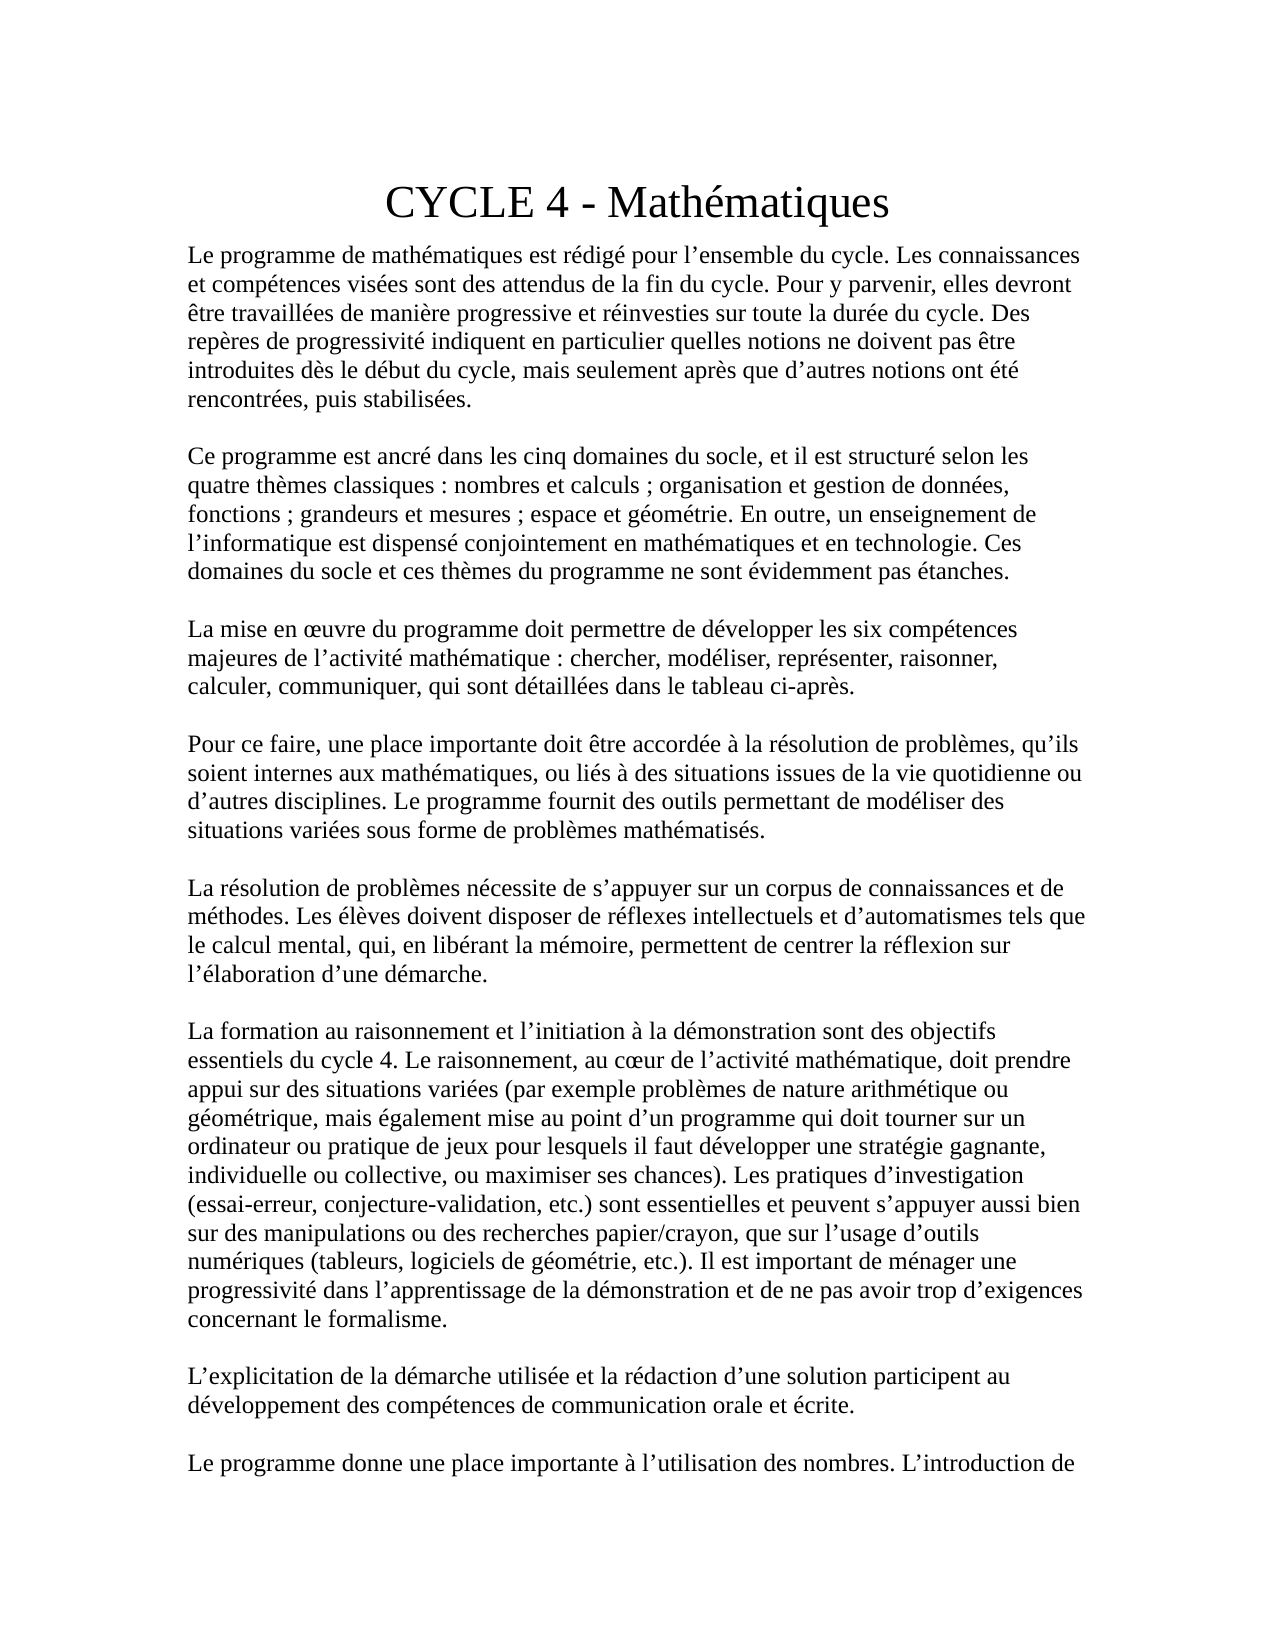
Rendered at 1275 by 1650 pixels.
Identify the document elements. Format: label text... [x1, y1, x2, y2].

text Le programme de mathématiques est rédigé pour l’ensemble du cycle. Les connaissances et compétences visées sont des attendus de la fin du cycle. Pour y parvenir, elles devront être travaillées de manière progressive et réinvesties sur toute la durée du cycle. Des repères de progressivité indiquent en particulier quelles notions ne doivent pas être introduites dès le début du cycle, mais seulement après que d’autres notions ont été rencontrées, puis stabilisées. [187, 240, 1087, 413]
title CYCLE 4 - Mathématiques [187, 175, 1087, 228]
text La résolution de problèmes nécessite de s’appuyer sur un corpus de connaissances et de méthodes. Les élèves doivent disposer de réflexes intellectuels et d’automatismes tels que le calcul mental, qui, en libérant la mémoire, permettent de centrer la réflexion sur l’élaboration d’une démarche. [187, 873, 1087, 988]
text Ce programme est ancré dans les cinq domaines du socle, et il est structuré selon les quatre thèmes classiques : nombres et calculs ; organisation et gestion de données, fonctions ; grandeurs et mesures ; espace et géométrie. En outre, un enseignement de l’informatique est dispensé conjointement en mathématiques et en technologie. Ces domaines du socle et ces thèmes du programme ne sont évidemment pas étanches. [187, 441, 1087, 585]
text La mise en œuvre du programme doit permettre de développer les six compétences majeures de l’activité mathématique : chercher, modéliser, représenter, raisonner, calculer, communiquer, qui sont détaillées dans le tableau ci-après. [187, 614, 1087, 700]
text L’explicitation de la démarche utilisée et la rédaction d’une solution participent au développement des compétences de communication orale et écrite. [187, 1361, 1087, 1419]
text Pour ce faire, une place importante doit être accordée à la résolution de problèmes, qu’ils soient internes aux mathématiques, ou liés à des situations issues de la vie quotidienne ou d’autres disciplines. Le programme fournit des outils permettant de modéliser des situations variées sous forme de problèmes mathématisés. [187, 729, 1087, 844]
text Le programme donne une place importante à l’utilisation des nombres. L’introduction de [187, 1448, 1087, 1476]
text La formation au raisonnement et l’initiation à la démonstration sont des objectifs essentiels du cycle 4. Le raisonnement, au cœur de l’activité mathématique, doit prendre appui sur des situations variées (par exemple problèmes de nature arithmétique ou géométrique, mais également mise au point d’un programme qui doit tourner sur un ordinateur ou pratique de jeux pour lesquels il faut développer une stratégie gagnante, individuelle ou collective, ou maximiser ses chances). Les pratiques d’investigation (essai-erreur, conjecture-validation, etc.) sont essentielles et peuvent s’appuyer aussi bien sur des manipulations ou des recherches papier/crayon, que sur l’usage d’outils numériques (tableurs, logiciels de géométrie, etc.). Il est important de ménager une progressivité dans l’apprentissage de la démonstration et de ne pas avoir trop d’exigences concernant le formalisme. [187, 1016, 1087, 1333]
